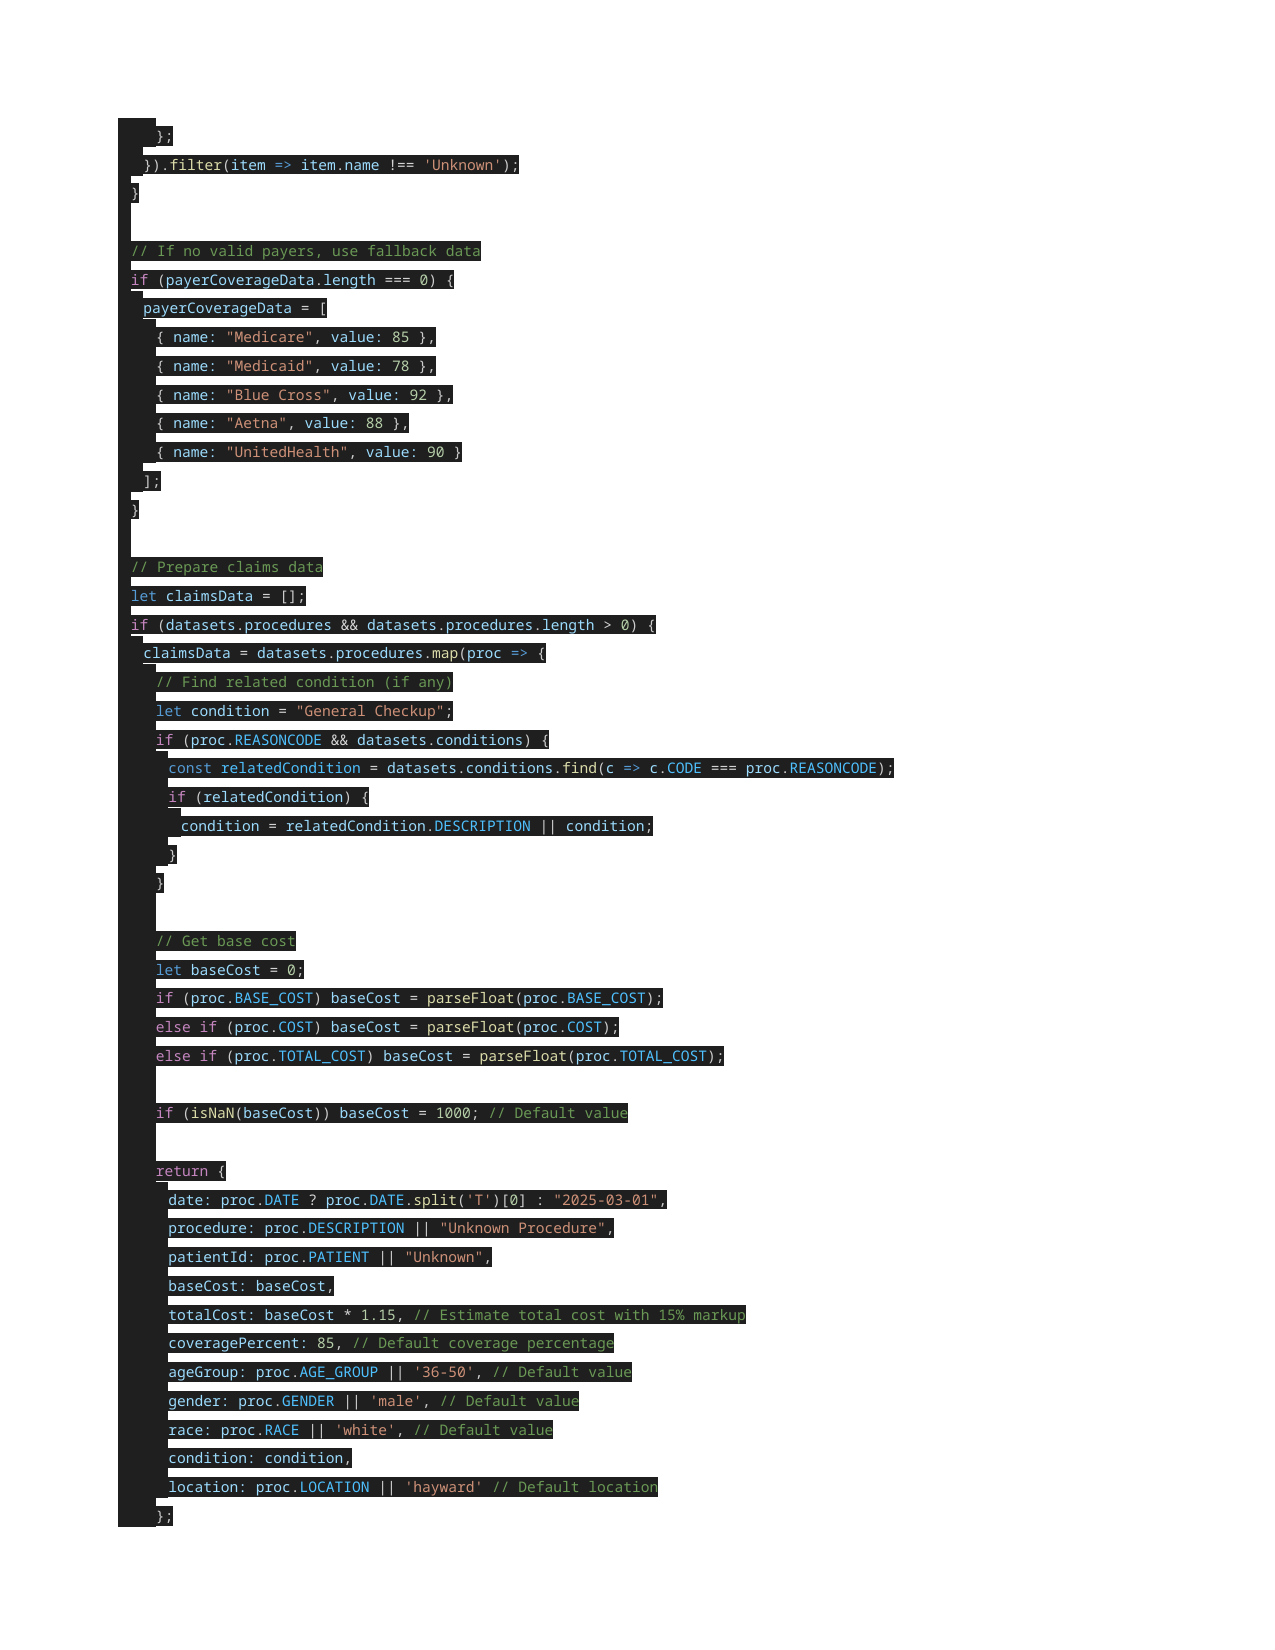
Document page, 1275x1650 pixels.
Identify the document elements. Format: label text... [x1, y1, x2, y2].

text gender: proc.GENDER || 'male', // Default value [118, 1383, 1157, 1412]
text }; [118, 118, 1157, 147]
text let condition = "General Checkup"; [118, 693, 1157, 722]
text location: proc.LOCATION || 'hayward' // Default location [118, 1469, 1157, 1498]
text { name: "Aetna", value: 88 }, [118, 406, 1157, 434]
text if (datasets.procedures && datasets.procedures.length > 0) { [118, 607, 1157, 636]
text patientId: proc.PATIENT || "Unknown", [118, 1239, 1157, 1268]
text if (isNaN(baseCost)) baseCost = 1000; // Default value [118, 1096, 1157, 1124]
text }; [118, 1498, 1157, 1527]
text // Prepare claims data [118, 549, 1157, 578]
text } [118, 837, 1157, 866]
text let baseCost = 0; [118, 952, 1157, 981]
text if (proc.REASONCODE && datasets.conditions) { [118, 722, 1157, 751]
text const relatedCondition = datasets.conditions.find(c => c.CODE === proc.REASONCODE); [118, 751, 1157, 779]
text // If no valid payers, use fallback data [118, 233, 1157, 262]
text totalCost: baseCost * 1.15, // Estimate total cost with 15% markup [118, 1297, 1157, 1326]
text claimsData = datasets.procedures.map(proc => { [118, 636, 1157, 664]
text } [118, 176, 1157, 204]
text payerCoverageData = [ [118, 291, 1157, 319]
text else if (proc.COST) baseCost = parseFloat(proc.COST); [118, 1009, 1157, 1038]
text { name: "Blue Cross", value: 92 }, [118, 377, 1157, 406]
text if (payerCoverageData.length === 0) { [118, 262, 1157, 291]
text if (proc.BASE_COST) baseCost = parseFloat(proc.BASE_COST); [118, 981, 1157, 1009]
text baseCost: baseCost, [118, 1268, 1157, 1297]
text }).filter(item => item.name !== 'Unknown'); [118, 147, 1157, 176]
text let claimsData = []; [118, 578, 1157, 607]
text ]; [118, 463, 1157, 492]
text } [118, 866, 1157, 894]
text procedure: proc.DESCRIPTION || "Unknown Procedure", [118, 1211, 1157, 1239]
text } [118, 492, 1157, 521]
text race: proc.RACE || 'white', // Default value [118, 1412, 1157, 1441]
text else if (proc.TOTAL_COST) baseCost = parseFloat(proc.TOTAL_COST); [118, 1038, 1157, 1067]
text condition = relatedCondition.DESCRIPTION || condition; [118, 808, 1157, 837]
text return { [118, 1153, 1157, 1182]
text condition: condition, [118, 1441, 1157, 1469]
text date: proc.DATE ? proc.DATE.split('T')[0] : "2025-03-01", [118, 1182, 1157, 1211]
text { name: "UnitedHealth", value: 90 } [118, 434, 1157, 463]
text { name: "Medicaid", value: 78 }, [118, 348, 1157, 377]
text { name: "Medicare", value: 85 }, [118, 319, 1157, 348]
text // Get base cost [118, 923, 1157, 952]
text if (relatedCondition) { [118, 779, 1157, 808]
text coveragePercent: 85, // Default coverage percentage [118, 1326, 1157, 1354]
text // Find related condition (if any) [118, 664, 1157, 693]
text ageGroup: proc.AGE_GROUP || '36-50', // Default value [118, 1354, 1157, 1383]
